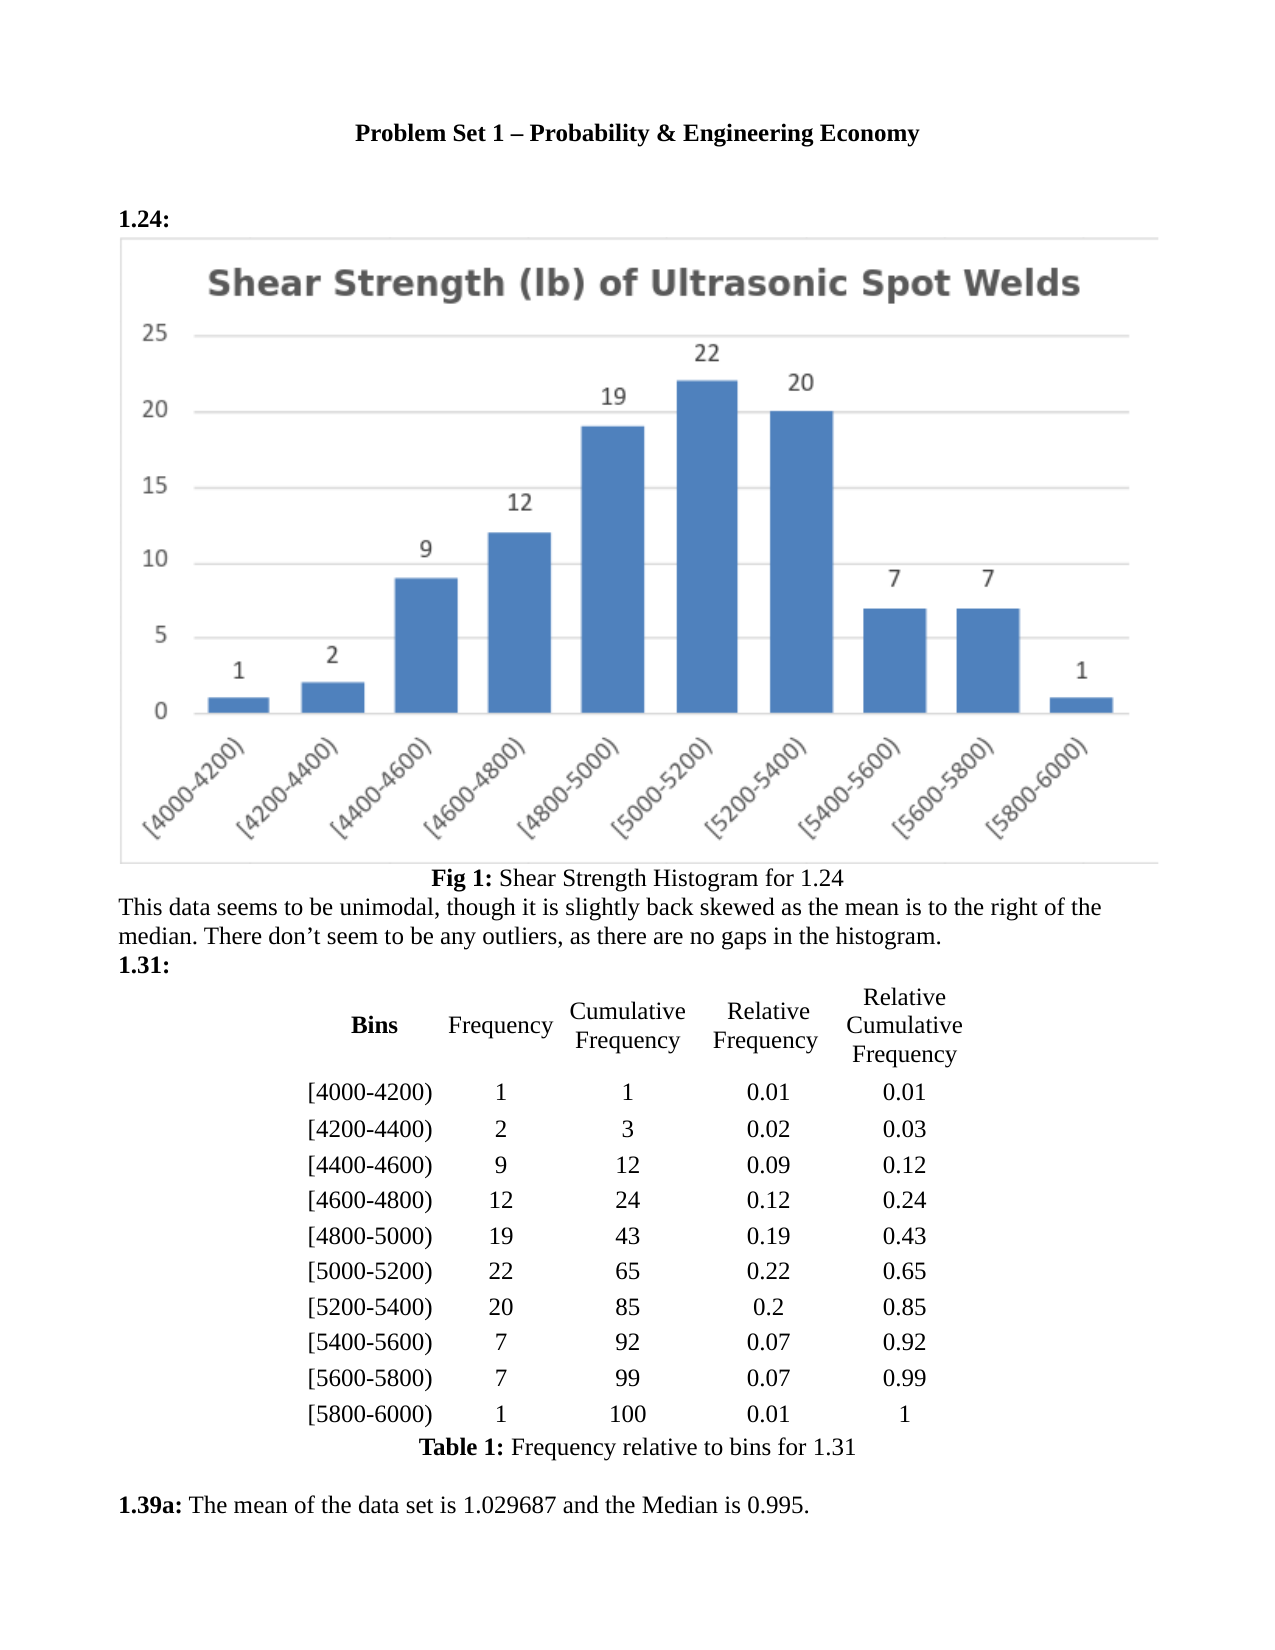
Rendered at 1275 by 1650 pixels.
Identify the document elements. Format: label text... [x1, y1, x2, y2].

table_cell 0.2 [699, 1289, 838, 1324]
table_cell [5200-5400) [305, 1289, 444, 1324]
table_cell 43 [557, 1218, 698, 1253]
table_cell 0.07 [699, 1360, 838, 1395]
table_cell 0.01 [699, 1395, 838, 1432]
table_cell 0.22 [699, 1253, 838, 1289]
table_cell 0.99 [839, 1360, 971, 1395]
table_cell 3 [557, 1111, 698, 1147]
table_header Relative Frequency [699, 979, 838, 1071]
table_cell 0.01 [699, 1071, 838, 1111]
table_cell [5800-6000) [305, 1395, 444, 1432]
table_header Cumulative Frequency [557, 979, 698, 1071]
table_cell [5600-5800) [305, 1360, 444, 1395]
text Problem Set 1 – Probability & Engineering Economy [118, 118, 1157, 147]
text Fig 1: Shear Strength Histogram for 1.24 [118, 233, 1157, 892]
table_cell 0.19 [699, 1218, 838, 1253]
table_cell 12 [445, 1182, 557, 1218]
table_cell 22 [445, 1253, 557, 1289]
table_cell 0.65 [839, 1253, 971, 1289]
table_cell 0.12 [699, 1182, 838, 1218]
table_cell 0.09 [699, 1147, 838, 1182]
table_cell 1 [445, 1071, 557, 1111]
table_cell 12 [557, 1147, 698, 1182]
text 1.39a: The mean of the data set is 1.029687 and the Median is 0.995. [118, 1490, 1157, 1518]
table_cell 65 [557, 1253, 698, 1289]
table_cell 0.03 [839, 1111, 971, 1147]
table_cell [5400-5600) [305, 1324, 444, 1360]
table_cell 24 [557, 1182, 698, 1218]
table_cell 7 [445, 1324, 557, 1360]
table_cell 85 [557, 1289, 698, 1324]
table_cell [4000-4200) [305, 1071, 444, 1111]
table_cell 92 [557, 1324, 698, 1360]
table_cell 1 [445, 1395, 557, 1432]
table_cell [5000-5200) [305, 1253, 444, 1289]
table_cell 100 [557, 1395, 698, 1432]
table_cell 19 [445, 1218, 557, 1253]
table_cell [4200-4400) [305, 1111, 444, 1147]
table_cell 0.92 [839, 1324, 971, 1360]
table_header Bins [305, 979, 444, 1071]
table_cell 2 [445, 1111, 557, 1147]
table_cell 0.12 [839, 1147, 971, 1182]
table_cell 1 [557, 1071, 698, 1111]
table_header Relative Cumulative Frequency [839, 979, 971, 1071]
text 1.24: [118, 204, 1157, 233]
table_header Frequency [445, 979, 557, 1071]
table_cell [4600-4800) [305, 1182, 444, 1218]
table_cell 7 [445, 1360, 557, 1395]
table_cell [4400-4600) [305, 1147, 444, 1182]
table_cell 0.01 [839, 1071, 971, 1111]
table_cell 0.07 [699, 1324, 838, 1360]
table_cell 0.43 [839, 1218, 971, 1253]
table_cell 20 [445, 1289, 557, 1324]
table_cell 9 [445, 1147, 557, 1182]
table_cell 0.02 [699, 1111, 838, 1147]
picture [119, 237, 1159, 864]
text 1.31: [118, 950, 1157, 978]
table_cell 1 [839, 1395, 971, 1432]
text Table 1: Frequency relative to bins for 1.31 [118, 1432, 1157, 1461]
table_cell [4800-5000) [305, 1218, 444, 1253]
table_cell 0.85 [839, 1289, 971, 1324]
table_cell 0.24 [839, 1182, 971, 1218]
text This data seems to be unimodal, though it is slightly back skewed as the mean is to the right of the median. There don’t seem to be any outliers, as there are no gaps in the histogram. [118, 892, 1157, 950]
table_cell 99 [557, 1360, 698, 1395]
